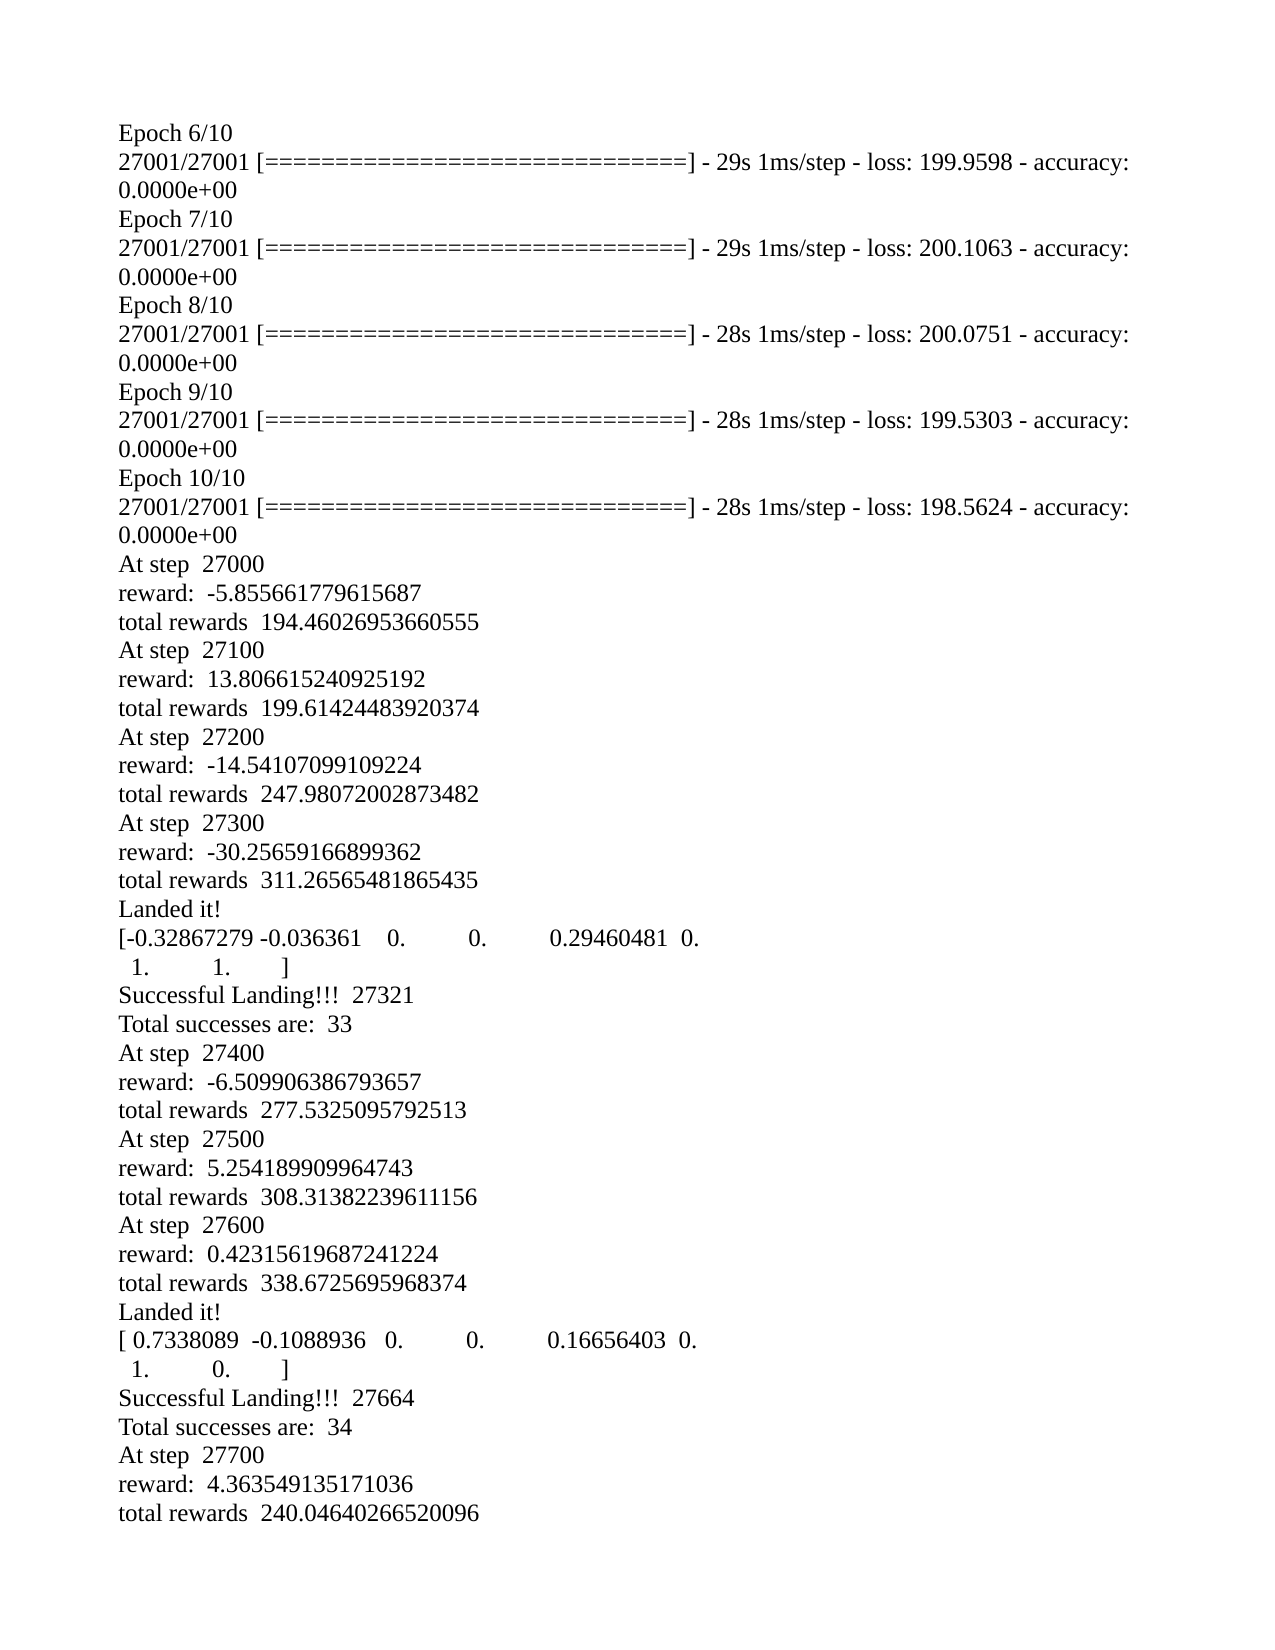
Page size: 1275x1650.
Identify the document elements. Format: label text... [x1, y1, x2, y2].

text Epoch 6/10 [118, 118, 1157, 147]
text At step 27200 [118, 722, 1157, 751]
text total rewards 194.46026953660555 [118, 607, 1157, 636]
text reward: -5.855661779615687 [118, 578, 1157, 607]
text At step 27400 [118, 1038, 1157, 1067]
text Epoch 9/10 [118, 377, 1157, 406]
text 27001/27001 [==============================] - 29s 1ms/step - loss: 199.9598 - accuracy: 0.0000e+00 [118, 147, 1157, 204]
text reward: 4.363549135171036 [118, 1469, 1157, 1498]
text reward: 0.42315619687241224 [118, 1239, 1157, 1268]
text [-0.32867279 -0.036361 0. 0. 0.29460481 0. [118, 923, 1157, 952]
text Landed it! [118, 1297, 1157, 1326]
text 27001/27001 [==============================] - 28s 1ms/step - loss: 198.5624 - accuracy: 0.0000e+00 [118, 492, 1157, 549]
text total rewards 338.6725695968374 [118, 1268, 1157, 1297]
text At step 27300 [118, 808, 1157, 837]
text reward: 13.806615240925192 [118, 664, 1157, 693]
text At step 27500 [118, 1124, 1157, 1153]
text 1. 1. ] [118, 952, 1157, 981]
text total rewards 199.61424483920374 [118, 693, 1157, 722]
text total rewards 277.5325095792513 [118, 1096, 1157, 1124]
text reward: -6.509906386793657 [118, 1067, 1157, 1096]
text total rewards 247.98072002873482 [118, 779, 1157, 808]
text Epoch 8/10 [118, 291, 1157, 319]
text Epoch 7/10 [118, 204, 1157, 233]
text total rewards 308.31382239611156 [118, 1182, 1157, 1211]
text reward: 5.254189909964743 [118, 1153, 1157, 1182]
text [ 0.7338089 -0.1088936 0. 0. 0.16656403 0. [118, 1326, 1157, 1354]
text Successful Landing!!! 27664 [118, 1383, 1157, 1412]
text 27001/27001 [==============================] - 29s 1ms/step - loss: 200.1063 - accuracy: 0.0000e+00 [118, 233, 1157, 291]
text 27001/27001 [==============================] - 28s 1ms/step - loss: 200.0751 - accuracy: 0.0000e+00 [118, 319, 1157, 377]
text 27001/27001 [==============================] - 28s 1ms/step - loss: 199.5303 - accuracy: 0.0000e+00 [118, 406, 1157, 463]
text Total successes are: 33 [118, 1009, 1157, 1038]
text 1. 0. ] [118, 1354, 1157, 1383]
text total rewards 240.04640266520096 [118, 1498, 1157, 1527]
text At step 27600 [118, 1211, 1157, 1239]
text At step 27000 [118, 549, 1157, 578]
text Successful Landing!!! 27321 [118, 981, 1157, 1009]
text total rewards 311.26565481865435 [118, 866, 1157, 894]
text reward: -14.54107099109224 [118, 751, 1157, 779]
text At step 27100 [118, 636, 1157, 664]
text Total successes are: 34 [118, 1412, 1157, 1441]
text Landed it! [118, 894, 1157, 923]
text Epoch 10/10 [118, 463, 1157, 492]
text At step 27700 [118, 1441, 1157, 1469]
text reward: -30.25659166899362 [118, 837, 1157, 866]
